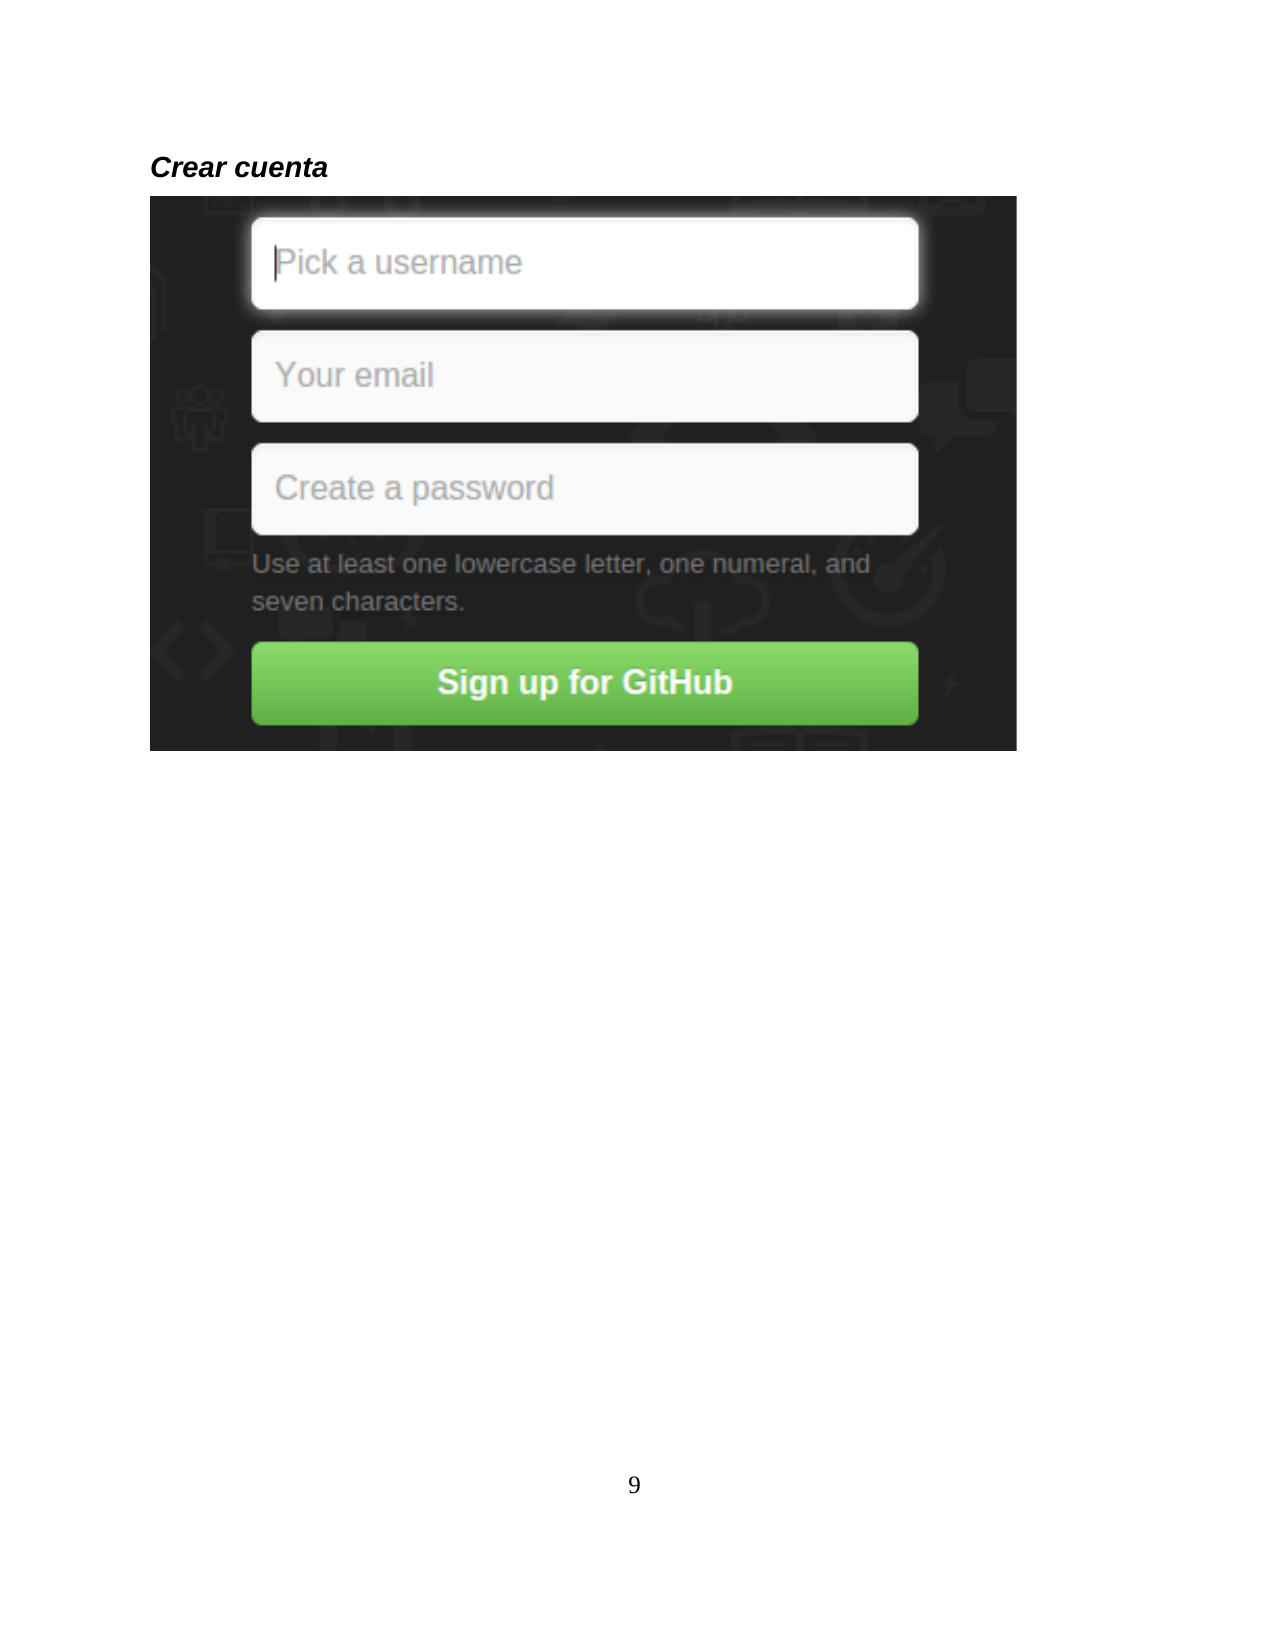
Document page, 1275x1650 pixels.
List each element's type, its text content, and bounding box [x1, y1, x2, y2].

subtitle Crear cuenta [150, 150, 1125, 183]
picture [150, 196, 1017, 751]
